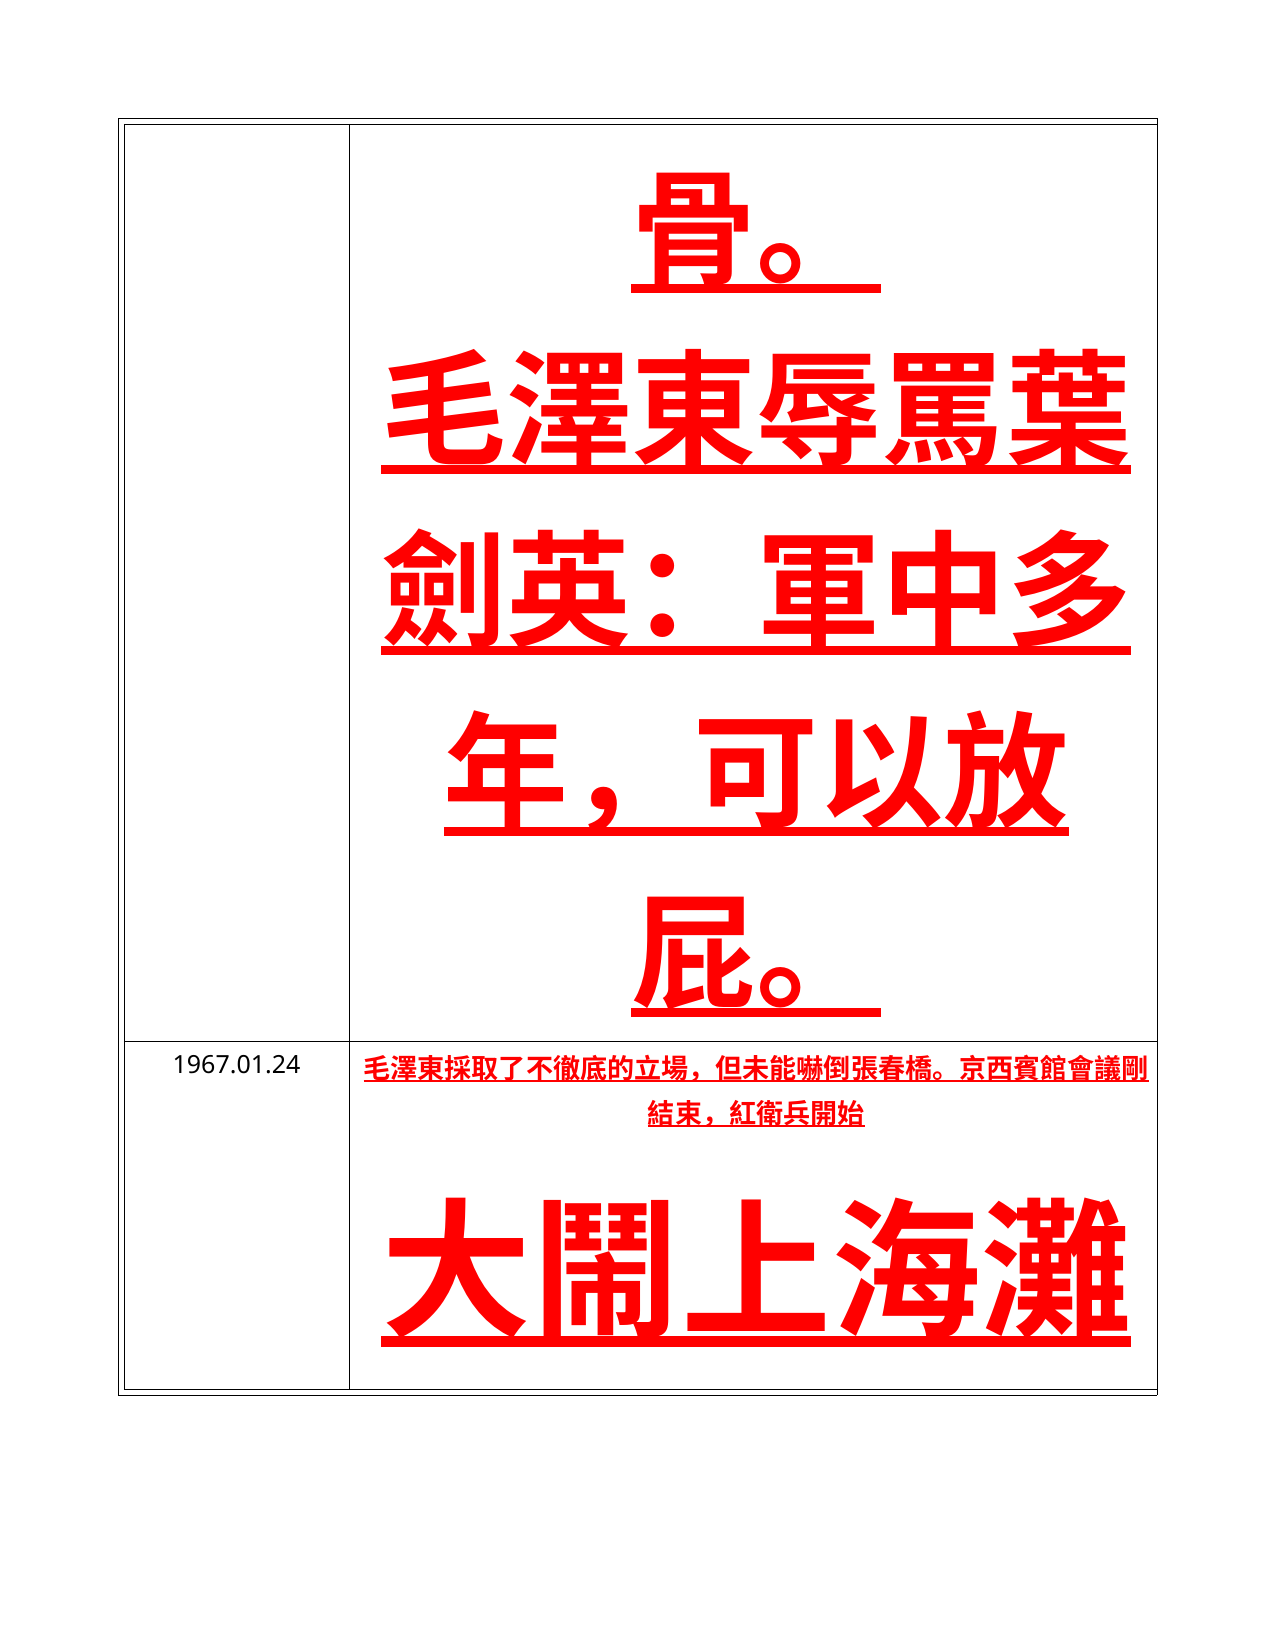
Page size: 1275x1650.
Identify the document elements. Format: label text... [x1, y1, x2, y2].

table_cell 毛澤東採取了不徹底的立場，但未能嚇倒張春橋。京西賓館會議剛結束，紅衛兵開始 大鬧上海灘 [350, 1042, 1157, 1389]
table_cell [125, 125, 349, 1041]
table_cell 骨。 毛澤東辱罵葉劍英：軍中多年，可以放屁。 [350, 125, 1157, 1041]
table_cell 1967.01.24 [125, 1042, 349, 1389]
table_cell [119, 119, 1157, 1395]
